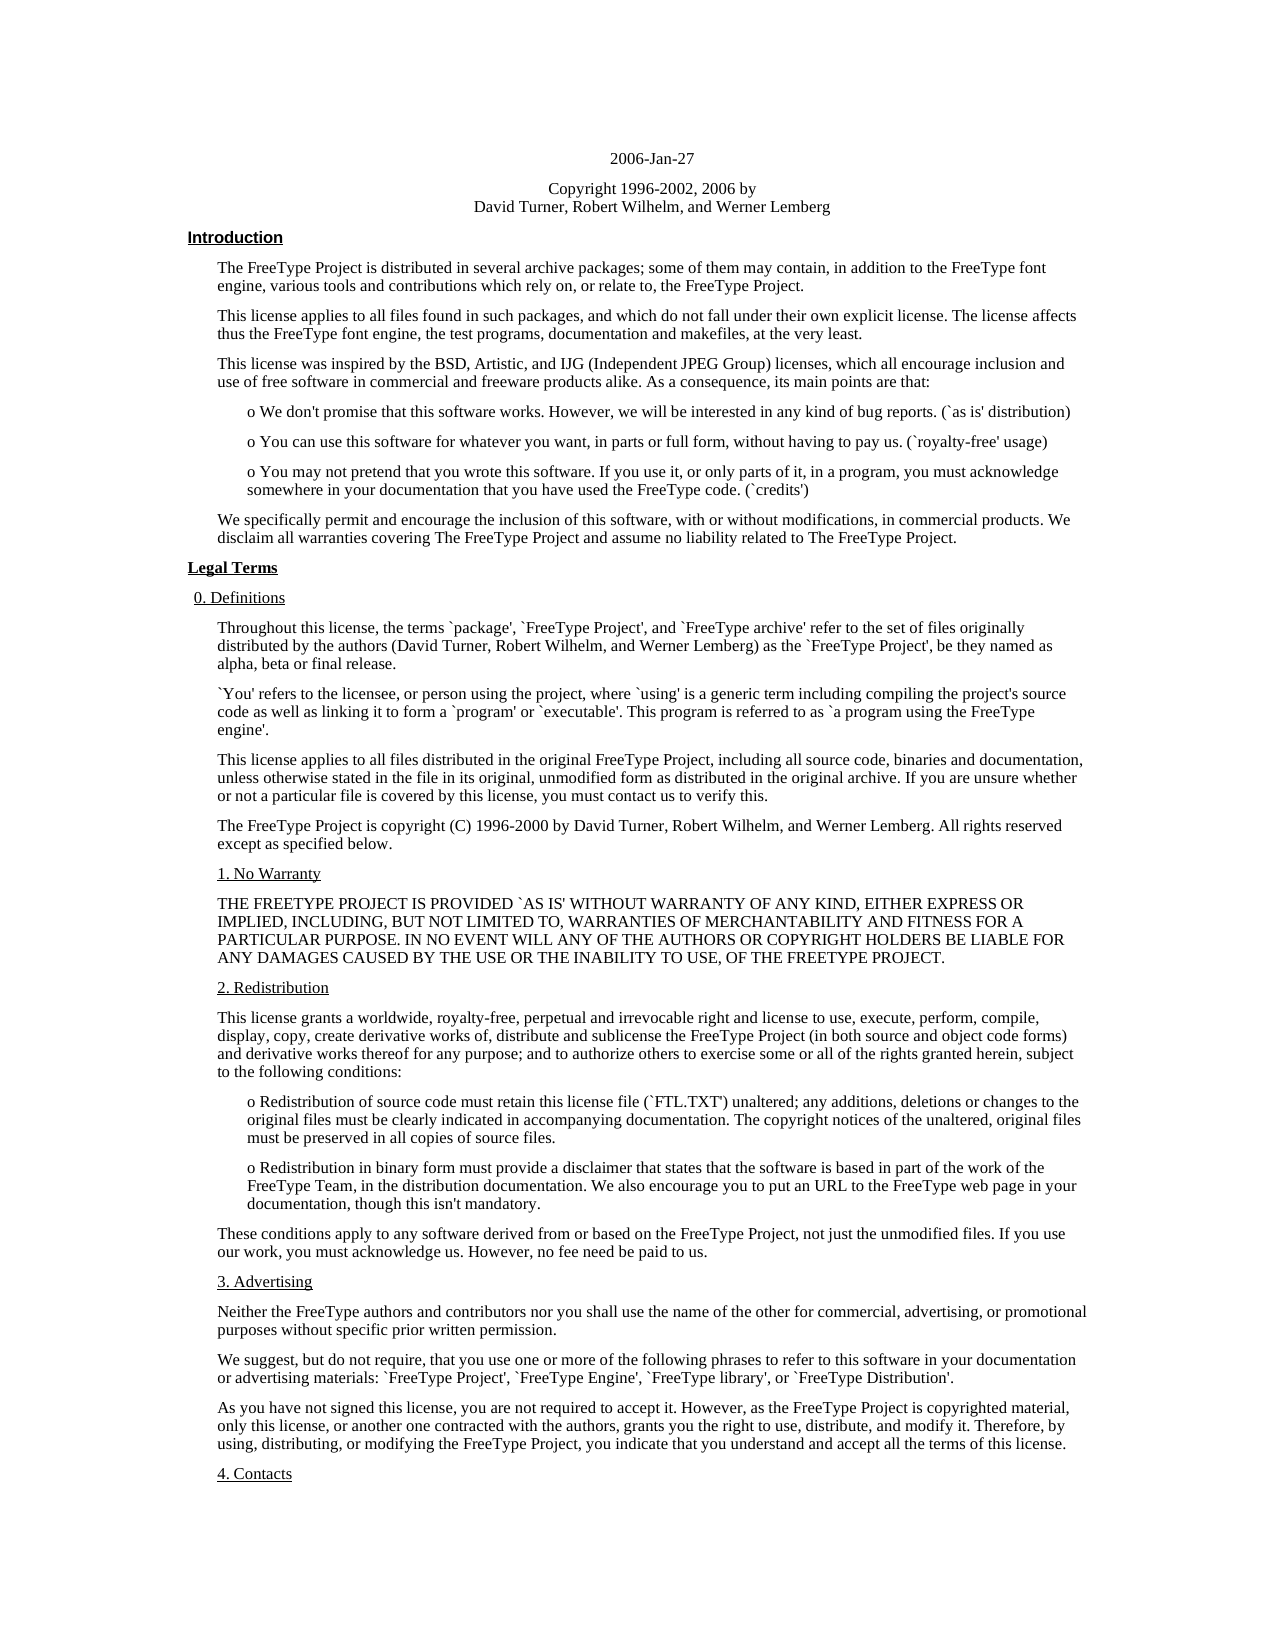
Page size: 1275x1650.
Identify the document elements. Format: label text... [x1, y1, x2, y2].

text 3. Advertising [217, 1273, 1087, 1291]
text Legal Terms [187, 559, 1087, 577]
text 0. Definitions [194, 589, 1087, 607]
text o You may not pretend that you wrote this software. If you use it, or only parts of it, in a program, you must acknowledge somewhere in your documentation that you have used the FreeType code. (`credits') [247, 463, 1087, 499]
text Throughout this license, the terms `package', `FreeType Project', and `FreeType archive' refer to the set of files originally distributed by the authors (David Turner, Robert Wilhelm, and Werner Lemberg) as the `FreeType Project', be they named as alpha, beta or final release. [217, 619, 1087, 673]
text We specifically permit and encourage the inclusion of this software, with or without modifications, in commercial products. We disclaim all warranties covering The FreeType Project and assume no liability related to The FreeType Project. [217, 511, 1087, 547]
text 2006-Jan-27 [217, 150, 1087, 168]
text Introduction [187, 228, 1087, 247]
text 1. No Warranty [217, 865, 1087, 883]
text 2. Redistribution [217, 979, 1087, 997]
text This license applies to all files distributed in the original FreeType Project, including all source code, binaries and documentation, unless otherwise stated in the file in its original, unmodified form as distributed in the original archive. If you are unsure whether or not a particular file is covered by this license, you must contact us to verify this. [217, 751, 1087, 805]
text This license was inspired by the BSD, Artistic, and IJG (Independent JPEG Group) licenses, which all encourage inclusion and use of free software in commercial and freeware products alike. As a consequence, its main points are that: [217, 354, 1087, 391]
text o Redistribution in binary form must provide a disclaimer that states that the software is based in part of the work of the FreeType Team, in the distribution documentation. We also encourage you to put an URL to the FreeType web page in your documentation, though this isn't mandatory. [247, 1159, 1087, 1213]
text This license grants a worldwide, royalty-free, perpetual and irrevocable right and license to use, execute, perform, compile, display, copy, create derivative works of, distribute and sublicense the FreeType Project (in both source and object code forms) and derivative works thereof for any purpose; and to authorize others to exercise some or all of the rights granted herein, subject to the following conditions: [217, 1009, 1087, 1081]
text o You can use this software for whatever you want, in parts or full form, without having to pay us. (`royalty-free' usage) [247, 433, 1087, 451]
text `You' refers to the licensee, or person using the project, where `using' is a generic term including compiling the project's source code as well as linking it to form a `program' or `executable'. This program is referred to as `a program using the FreeType engine'. [217, 685, 1087, 739]
text o Redistribution of source code must retain this license file (`FTL.TXT') unaltered; any additions, deletions or changes to the original files must be clearly indicated in accompanying documentation. The copyright notices of the unaltered, original files must be preserved in all copies of source files. [247, 1093, 1087, 1147]
text THE FREETYPE PROJECT IS PROVIDED `AS IS' WITHOUT WARRANTY OF ANY KIND, EITHER EXPRESS OR IMPLIED, INCLUDING, BUT NOT LIMITED TO, WARRANTIES OF MERCHANTABILITY AND FITNESS FOR A PARTICULAR PURPOSE. IN NO EVENT WILL ANY OF THE AUTHORS OR COPYRIGHT HOLDERS BE LIABLE FOR ANY DAMAGES CAUSED BY THE USE OR THE INABILITY TO USE, OF THE FREETYPE PROJECT. [217, 895, 1087, 967]
text These conditions apply to any software derived from or based on the FreeType Project, not just the unmodified files. If you use our work, you must acknowledge us. However, no fee need be paid to us. [217, 1225, 1087, 1261]
text Neither the FreeType authors and contributors nor you shall use the name of the other for commercial, advertising, or promotional purposes without specific prior written permission. [217, 1303, 1087, 1339]
text 4. Contacts [217, 1465, 1087, 1483]
text The FreeType Project is distributed in several archive packages; some of them may contain, in addition to the FreeType font engine, various tools and contributions which rely on, or relate to, the FreeType Project. [217, 258, 1087, 294]
text o We don't promise that this software works. However, we will be interested in any kind of bug reports. (`as is' distribution) [247, 403, 1087, 421]
text We suggest, but do not require, that you use one or more of the following phrases to refer to this software in your documentation or advertising materials: `FreeType Project', `FreeType Engine', `FreeType library', or `FreeType Distribution'. [217, 1351, 1087, 1387]
text As you have not signed this license, you are not required to accept it. However, as the FreeType Project is copyrighted material, only this license, or another one contracted with the authors, grants you the right to use, distribute, and modify it. Therefore, by using, distributing, or modifying the FreeType Project, you indicate that you understand and accept all the terms of this license. [217, 1399, 1087, 1453]
text Copyright 1996-2002, 2006 by David Turner, Robert Wilhelm, and Werner Lemberg [217, 180, 1087, 216]
text This license applies to all files found in such packages, and which do not fall under their own explicit license. The license affects thus the FreeType font engine, the test programs, documentation and makefiles, at the very least. [217, 307, 1087, 343]
text The FreeType Project is copyright (C) 1996-2000 by David Turner, Robert Wilhelm, and Werner Lemberg. All rights reserved except as specified below. [217, 817, 1087, 853]
